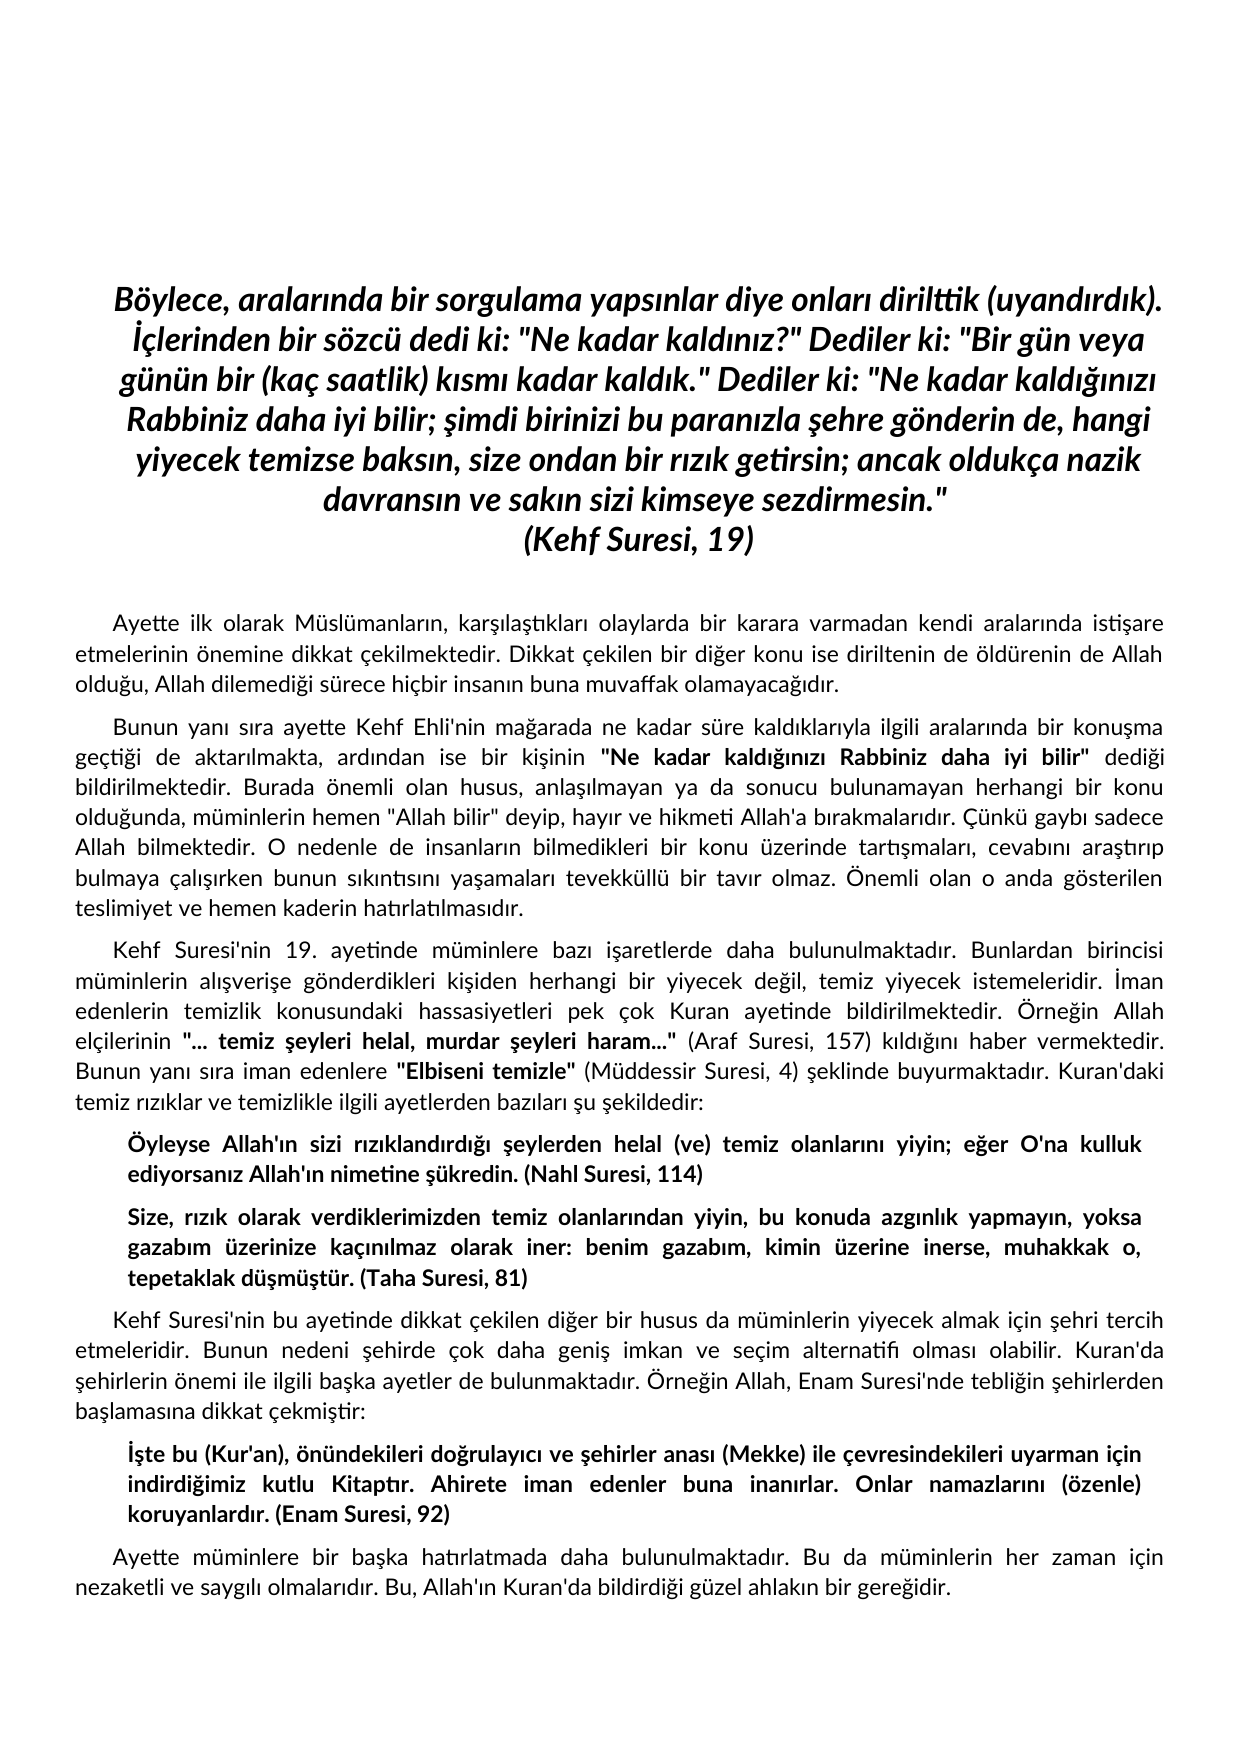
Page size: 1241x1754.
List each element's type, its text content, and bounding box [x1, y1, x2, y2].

subtitle Böylece, aralarında bir sorgulama yapsınlar diye onları dirilttik (uyandırdık). İçlerinden bir sözcü dedi ki: "Ne kadar kaldınız?" Dediler ki: "Bir gün veya günün bir (kaç saatlik) kısmı kadar kaldık." Dediler ki: "Ne kadar kaldığınızı Rabbiniz daha iyi bilir; şimdi birinizi bu paranızla şehre gönderin de, hangi yiyecek temizse baksın, size ondan bir rızık getirsin; ancak oldukça nazik davransın ve sakın sizi kimseye sezdirmesin." (Kehf Suresi, 19) [112, 278, 1165, 558]
text Size, rızık olarak verdiklerimizden temiz olanlarından yiyin, bu konuda azgınlık yapmayın, yoksa gazabım üzerinize kaçınılmaz olarak iner: benim gazabım, kimin üzerine inerse, muhakkak o, tepetaklak düşmüştür. (Taha Suresi, 81) [127, 1203, 1143, 1291]
text İşte bu (Kur'an), önündekileri doğrulayıcı ve şehirler anası (Mekke) ile çevresindekileri uyarman için indirdiğimiz kutlu Kitaptır. Ahirete iman edenler buna inanırlar. Onlar namazlarını (özenle) koruyanlardır. (Enam Suresi, 92) [127, 1439, 1143, 1527]
text Kehf Suresi'nin bu ayetinde dikkat çekilen diğer bir husus da müminlerin yiyecek almak için şehri tercih etmeleridir. Bunun nedeni şehirde çok daha geniş imkan ve seçim alternatifi olması olabilir. Kuran'da şehirlerin önemi ile ilgili başka ayetler de bulunmaktadır. Örneğin Allah, Enam Suresi'nde tebliğin şehirlerden başlamasına dikkat çekmiştir: [75, 1306, 1165, 1424]
text Ayette ilk olarak Müslümanların, karşılaştıkları olaylarda bir karara varmadan kendi aralarında istişare etmelerinin önemine dikkat çekilmektedir. Dikkat çekilen bir diğer konu ise diriltenin de öldürenin de Allah olduğu, Allah dilemediği sürece hiçbir insanın buna muvaffak olamayacağıdır. [75, 609, 1165, 697]
text Bunun yanı sıra ayette Kehf Ehli'nin mağarada ne kadar süre kaldıklarıyla ilgili aralarında bir konuşma geçtiği de aktarılmakta, ardından ise bir kişinin "Ne kadar kaldığınızı Rabbiniz daha iyi bilir" dediği bildirilmektedir. Burada önemli olan husus, anlaşılmayan ya da sonucu bulunamayan herhangi bir konu olduğunda, müminlerin hemen "Allah bilir" deyip, hayır ve hikmeti Allah'a bırakmalarıdır. Çünkü gaybı sadece Allah bilmektedir. O nedenle de insanların bilmedikleri bir konu üzerinde tartışmaları, cevabını araştırıp bulmaya çalışırken bunun sıkıntısını yaşamaları tevekküllü bir tavır olmaz. Önemli olan o anda gösterilen teslimiyet ve hemen kaderin hatırlatılmasıdır. [75, 712, 1165, 921]
text Öyleyse Allah'ın sizi rızıklandırdığı şeylerden helal (ve) temiz olanlarını yiyin; eğer O'na kulluk ediyorsanız Allah'ın nimetine şükredin. (Nahl Suresi, 114) [127, 1130, 1143, 1188]
text Kehf Suresi'nin 19. ayetinde müminlere bazı işaretlerde daha bulunulmaktadır. Bunlardan birincisi müminlerin alışverişe gönderdikleri kişiden herhangi bir yiyecek değil, temiz yiyecek istemeleridir. İman edenlerin temizlik konusundaki hassasiyetleri pek çok Kuran ayetinde bildirilmektedir. Örneğin Allah elçilerinin "... temiz şeyleri helal, murdar şeyleri haram..." (Araf Suresi, 157) kıldığını haber vermektedir. Bunun yanı sıra iman edenlere "Elbiseni temizle" (Müddessir Suresi, 4) şeklinde buyurmaktadır. Kuran'daki temiz rızıklar ve temizlikle ilgili ayetlerden bazıları şu şekildedir: [75, 936, 1165, 1115]
text Ayette müminlere bir başka hatırlatmada daha bulunulmaktadır. Bu da müminlerin her zaman için nezaketli ve saygılı olmalarıdır. Bu, Allah'ın Kuran'da bildirdiği güzel ahlakın bir gereğidir. [75, 1542, 1165, 1600]
